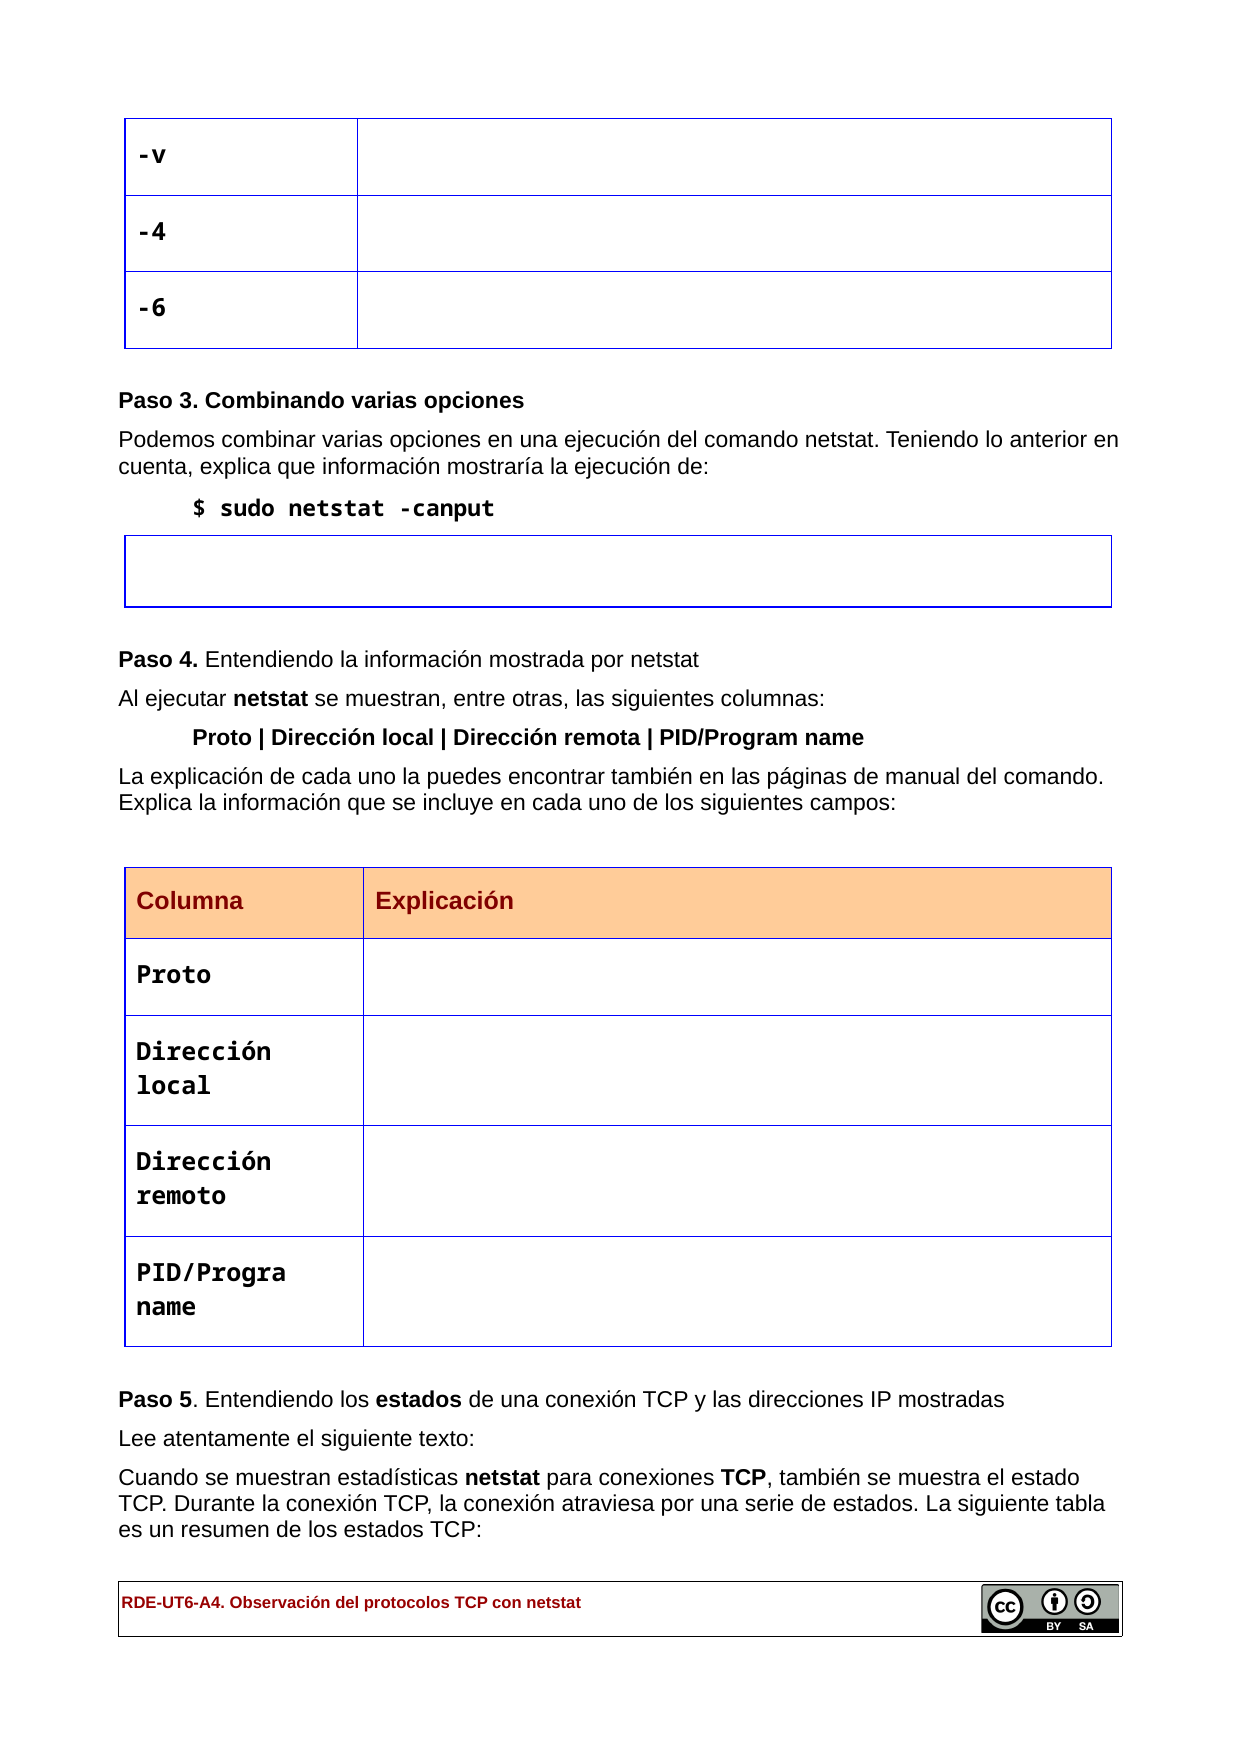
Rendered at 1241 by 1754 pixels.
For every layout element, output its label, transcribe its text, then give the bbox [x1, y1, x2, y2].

text La explicación de cada uno la puedes encontrar también en las páginas de manual del comando. Explica la información que se incluye en cada uno de los siguientes campos: [118, 763, 1122, 816]
table_header [126, 536, 1111, 606]
table_header Explicación [364, 868, 1111, 938]
table_cell [364, 1016, 1111, 1125]
table_cell -v [126, 119, 357, 194]
table_cell Dirección remoto [126, 1126, 363, 1236]
text Proto | Dirección local | Dirección remota | PID/Program name [192, 724, 1122, 750]
table_cell Proto [126, 939, 363, 1014]
table_cell Dirección local [126, 1016, 363, 1125]
table_cell [364, 1237, 1111, 1346]
table_cell [364, 1126, 1111, 1236]
table_cell [358, 196, 1111, 271]
text Paso 5. Entendiendo los estados de una conexión TCP y las direcciones IP mostradas [118, 1386, 1122, 1412]
table_cell PID/Progra name [126, 1237, 363, 1346]
table_cell -4 [126, 196, 357, 271]
text Paso 3. Combinando varias opciones [118, 387, 1122, 414]
text Podemos combinar varias opciones en una ejecución del comando netstat. Teniendo lo anterior en cuenta, explica que información mostraría la ejecución de: [118, 426, 1122, 479]
text $ sudo netstat -canput [118, 491, 1122, 523]
table_cell [358, 119, 1111, 194]
picture [981, 1584, 1119, 1633]
table_header Columna [126, 868, 363, 938]
text Lee atentamente el siguiente texto: [118, 1425, 1122, 1451]
table_cell [364, 939, 1111, 1014]
text Al ejecutar netstat se muestran, entre otras, las siguientes columnas: [118, 685, 1122, 711]
table_cell -6 [126, 272, 357, 347]
text Paso 4. Entendiendo la información mostrada por netstat [118, 646, 1122, 673]
text Cuando se muestran estadísticas netstat para conexiones TCP, también se muestra el estado TCP. Durante la conexión TCP, la conexión atraviesa por una serie de estados. La siguiente tabla es un resumen de los estados TCP: [118, 1464, 1122, 1543]
table_cell [358, 272, 1111, 347]
